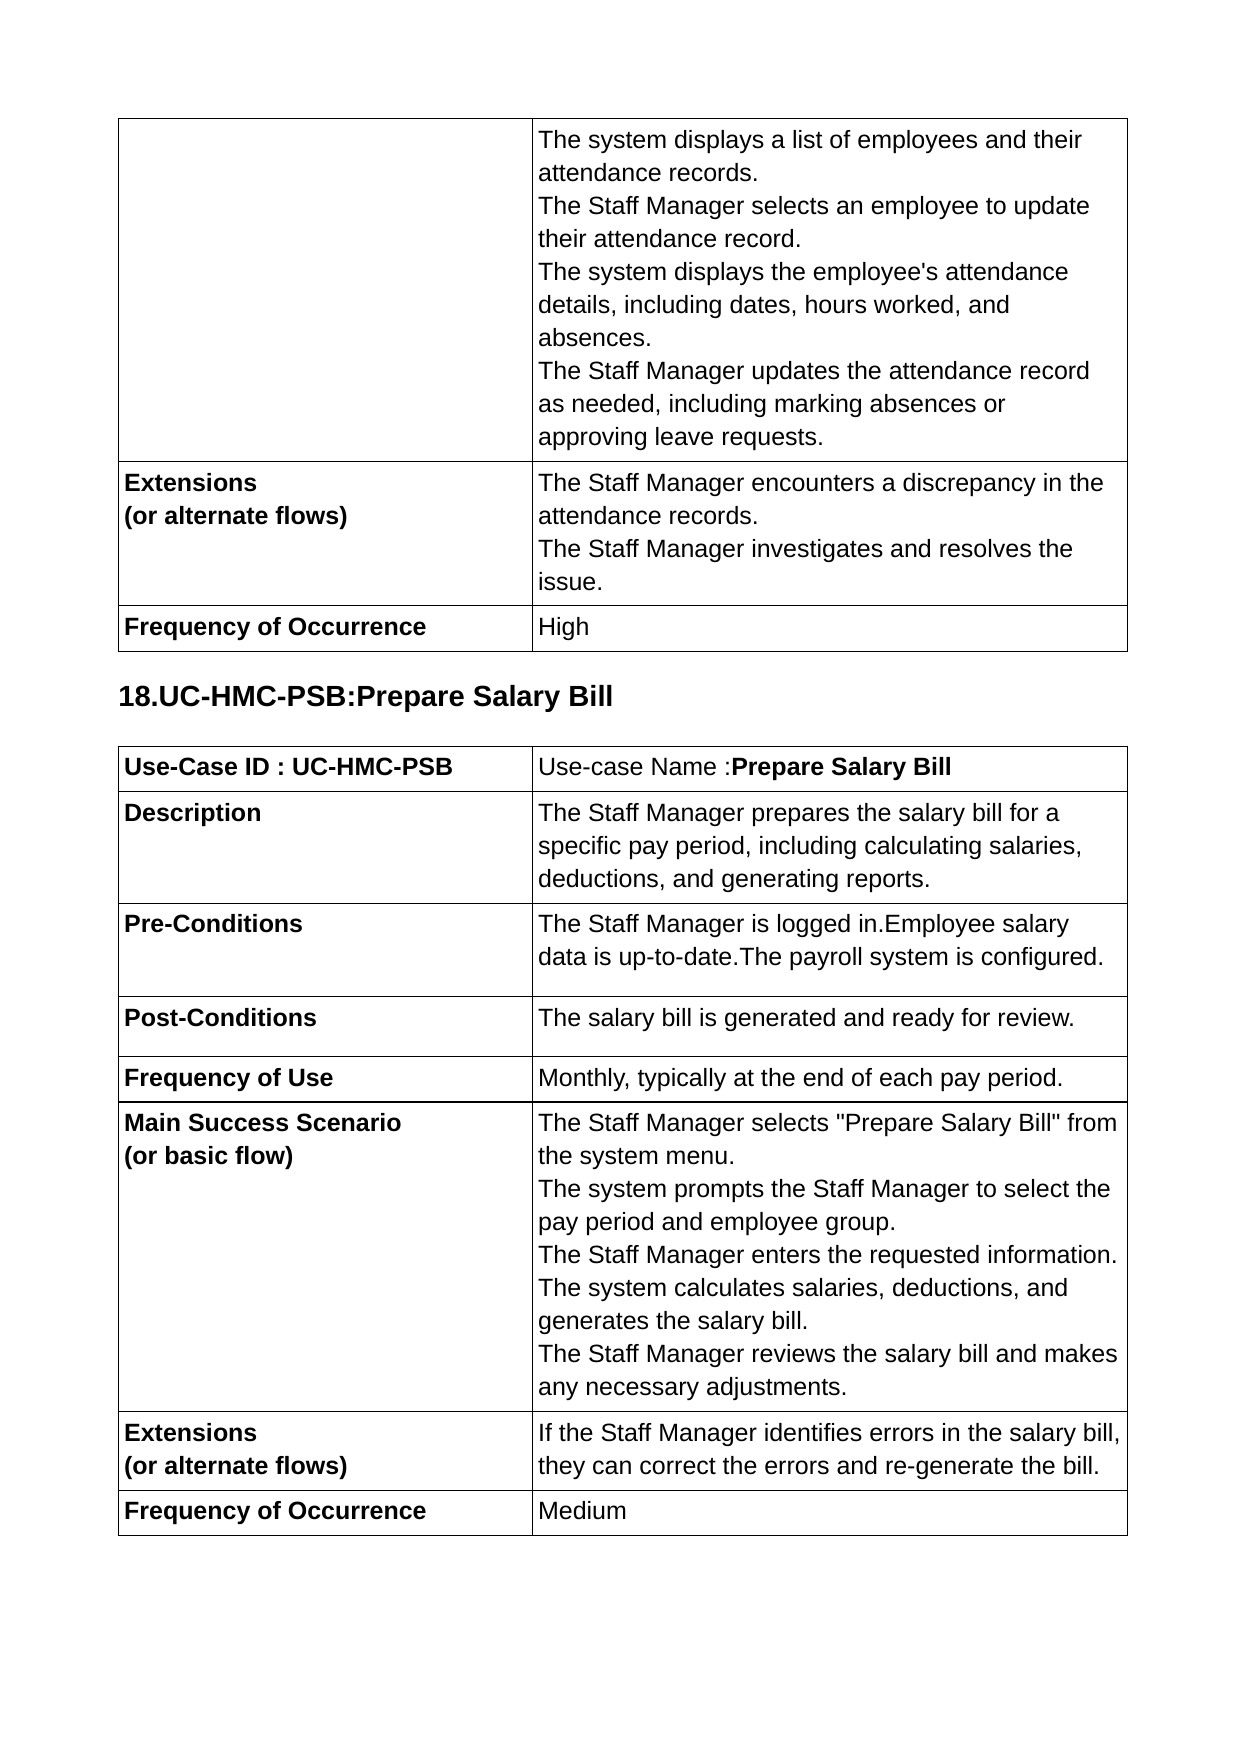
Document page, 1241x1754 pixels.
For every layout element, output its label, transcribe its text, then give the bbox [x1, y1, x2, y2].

table_cell Frequency of Use [119, 1057, 532, 1101]
table_header Use-case Name :Prepare Salary Bill [533, 747, 1127, 791]
table_cell Frequency of Occurrence [119, 606, 532, 651]
table_cell Monthly, typically at the end of each pay period. [533, 1057, 1127, 1101]
table_cell The Staff Manager prepares the salary bill for a specific pay period, including calculating salaries, deductions, and generating reports. [533, 792, 1127, 903]
table_cell [119, 119, 532, 461]
table_cell Pre-Conditions [119, 904, 532, 996]
table_cell The salary bill is generated and ready for review. [533, 997, 1127, 1056]
table_cell The Staff Manager encounters a discrepancy in the attendance records. The Staff Manager investigates and resolves the issue. [533, 462, 1127, 605]
table_cell Extensions (or alternate flows) [119, 462, 532, 605]
table_cell Main Success Scenario (or basic flow) [119, 1103, 532, 1411]
text 18.UC-HMC-PSB:Prepare Salary Bill [118, 679, 1122, 713]
table_cell The Staff Manager selects "Prepare Salary Bill" from the system menu. The system prompts the Staff Manager to select the pay period and employee group. The Staff Manager enters the requested information. The system calculates salaries, deductions, and generates the salary bill. The Staff Manager reviews the salary bill and makes any necessary adjustments. [533, 1103, 1127, 1411]
table_cell Description [119, 792, 532, 903]
table_cell If the Staff Manager identifies errors in the salary bill, they can correct the errors and re-generate the bill. [533, 1412, 1127, 1489]
table_cell Medium [533, 1491, 1127, 1535]
table_cell The Staff Manager is logged in.Employee salary data is up-to-date.The payroll system is configured. [533, 904, 1127, 996]
table_cell The system displays a list of employees and their attendance records. The Staff Manager selects an employee to update their attendance record. The system displays the employee's attendance details, including dates, hours worked, and absences. The Staff Manager updates the attendance record as needed, including marking absences or approving leave requests. [533, 119, 1127, 461]
table_cell Post-Conditions [119, 997, 532, 1056]
table_cell High [533, 606, 1127, 651]
table_cell Frequency of Occurrence [119, 1491, 532, 1535]
table_header Use-Case ID : UC-HMC-PSB [119, 747, 532, 791]
table_cell Extensions (or alternate flows) [119, 1412, 532, 1489]
